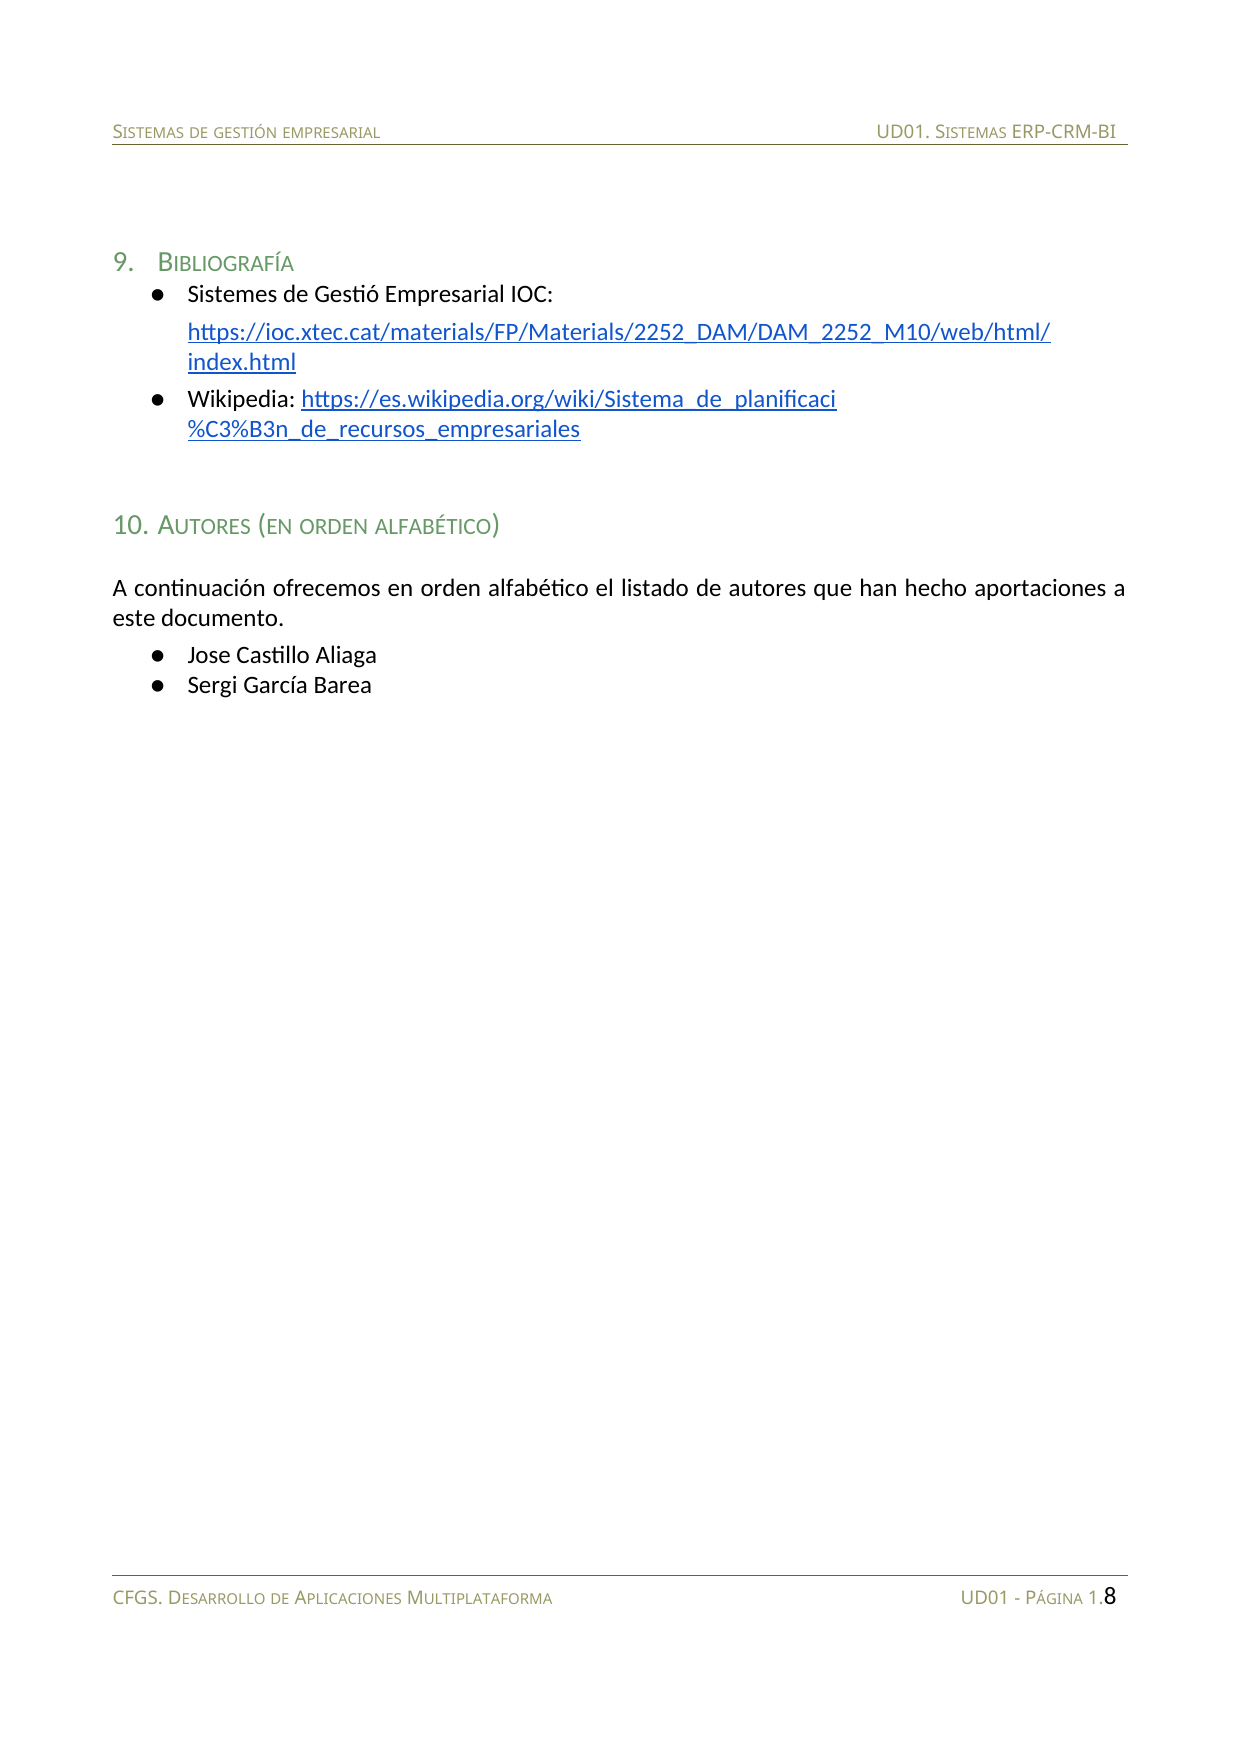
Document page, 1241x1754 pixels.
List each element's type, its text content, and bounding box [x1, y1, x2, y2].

subtitle Bibliografía [112, 243, 1128, 279]
text A continuación ofrecemos en orden alfabético el listado de autores que han hecho aportaciones a este documento. [112, 572, 1128, 633]
subtitle Autores (en orden alfabético) [112, 506, 1128, 542]
text https://ioc.xtec.cat/materials/FP/Materials/2252_DAM/DAM_2252_M10/web/html/index.html [187, 316, 1128, 377]
list Wikipedia: https://es.wikipedia.org/wiki/Sistema_de_planificaci%C3%B3n_de_recursos_empresariales [150, 383, 1128, 444]
list Jose Castillo Aliaga [150, 639, 1128, 670]
list Sistemes de Gestió Empresarial IOC: [150, 279, 1128, 309]
list Sergi García Barea [150, 670, 1128, 700]
